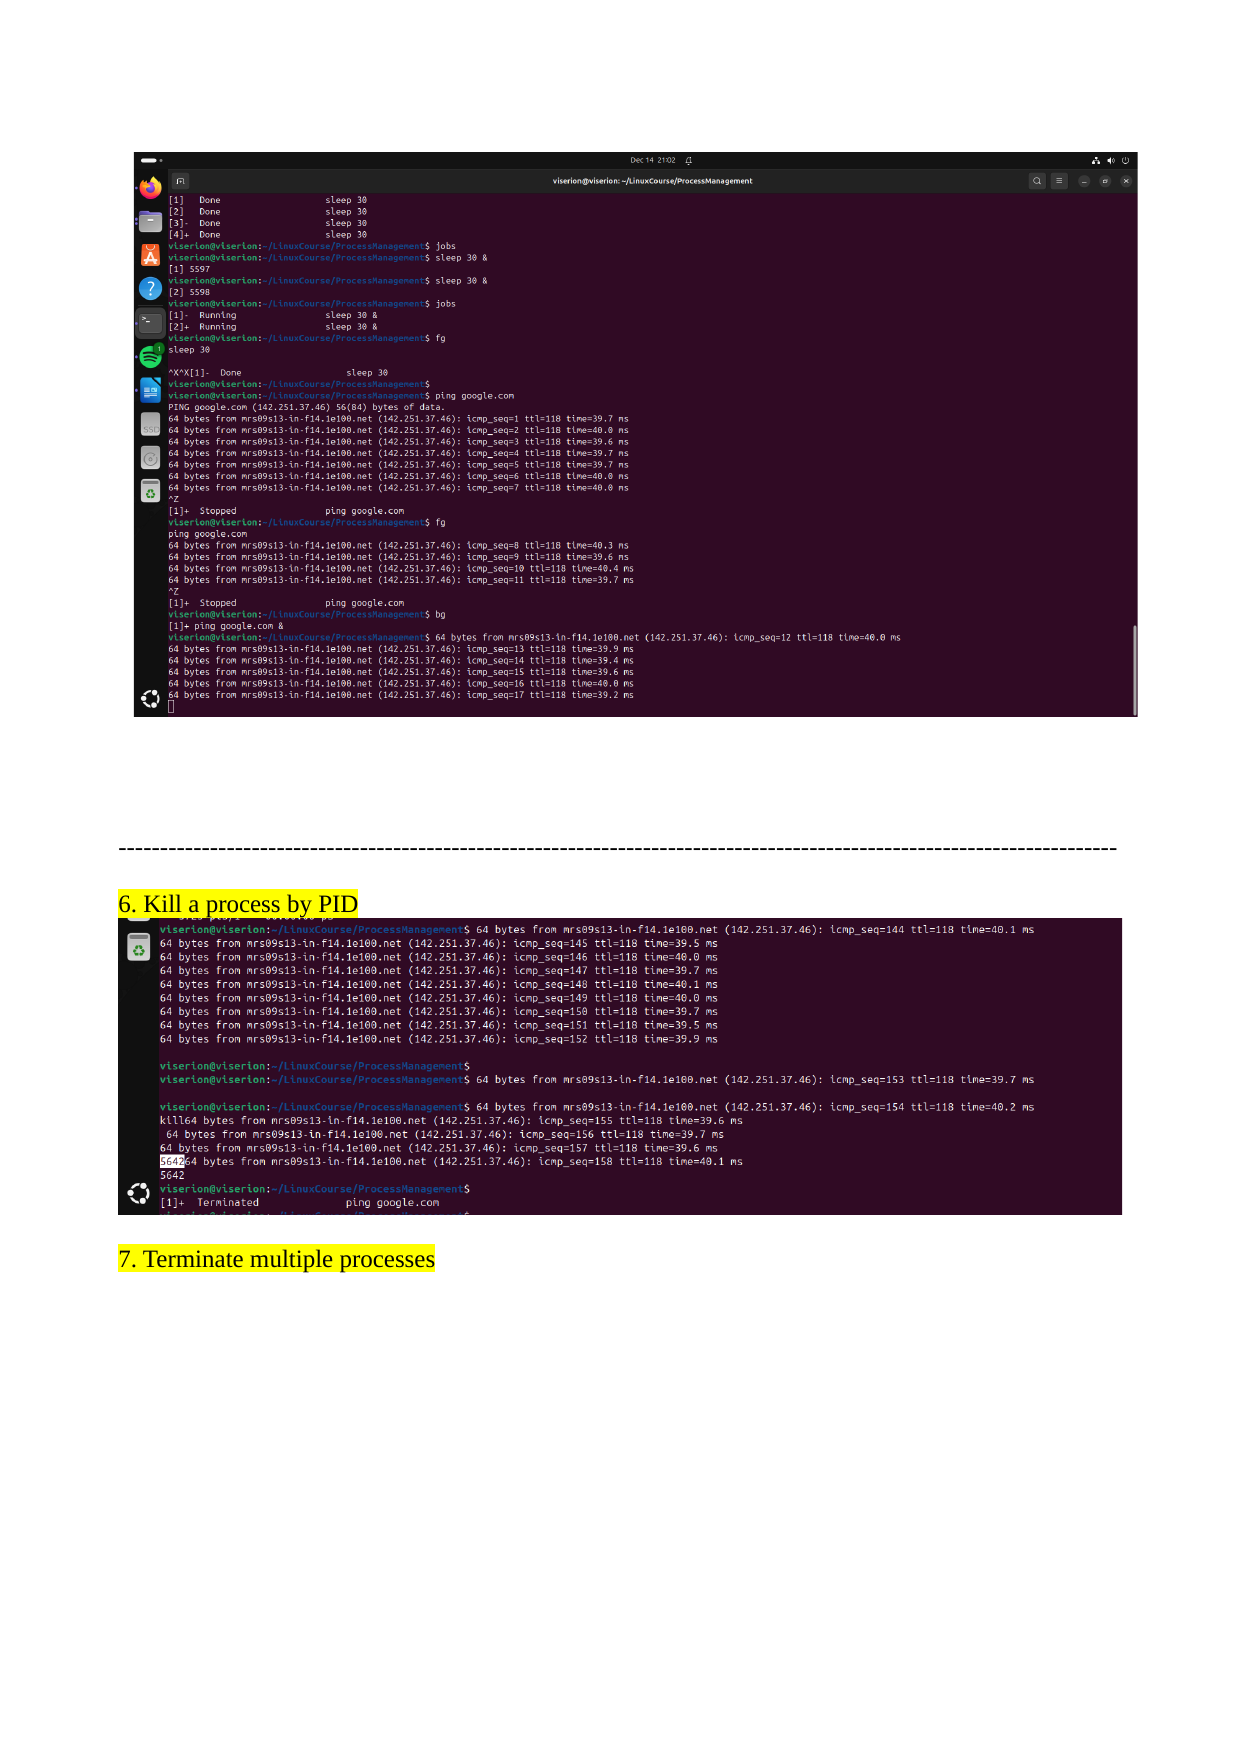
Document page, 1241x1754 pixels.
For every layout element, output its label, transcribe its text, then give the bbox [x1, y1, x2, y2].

text 6. Kill a process by PID [118, 889, 1122, 918]
picture [133, 152, 1138, 717]
text ------------------------------------------------------------------------------------------------------------------------ [118, 832, 1122, 861]
text 7. Terminate multiple processes [118, 1244, 1122, 1272]
picture [118, 918, 1123, 1215]
